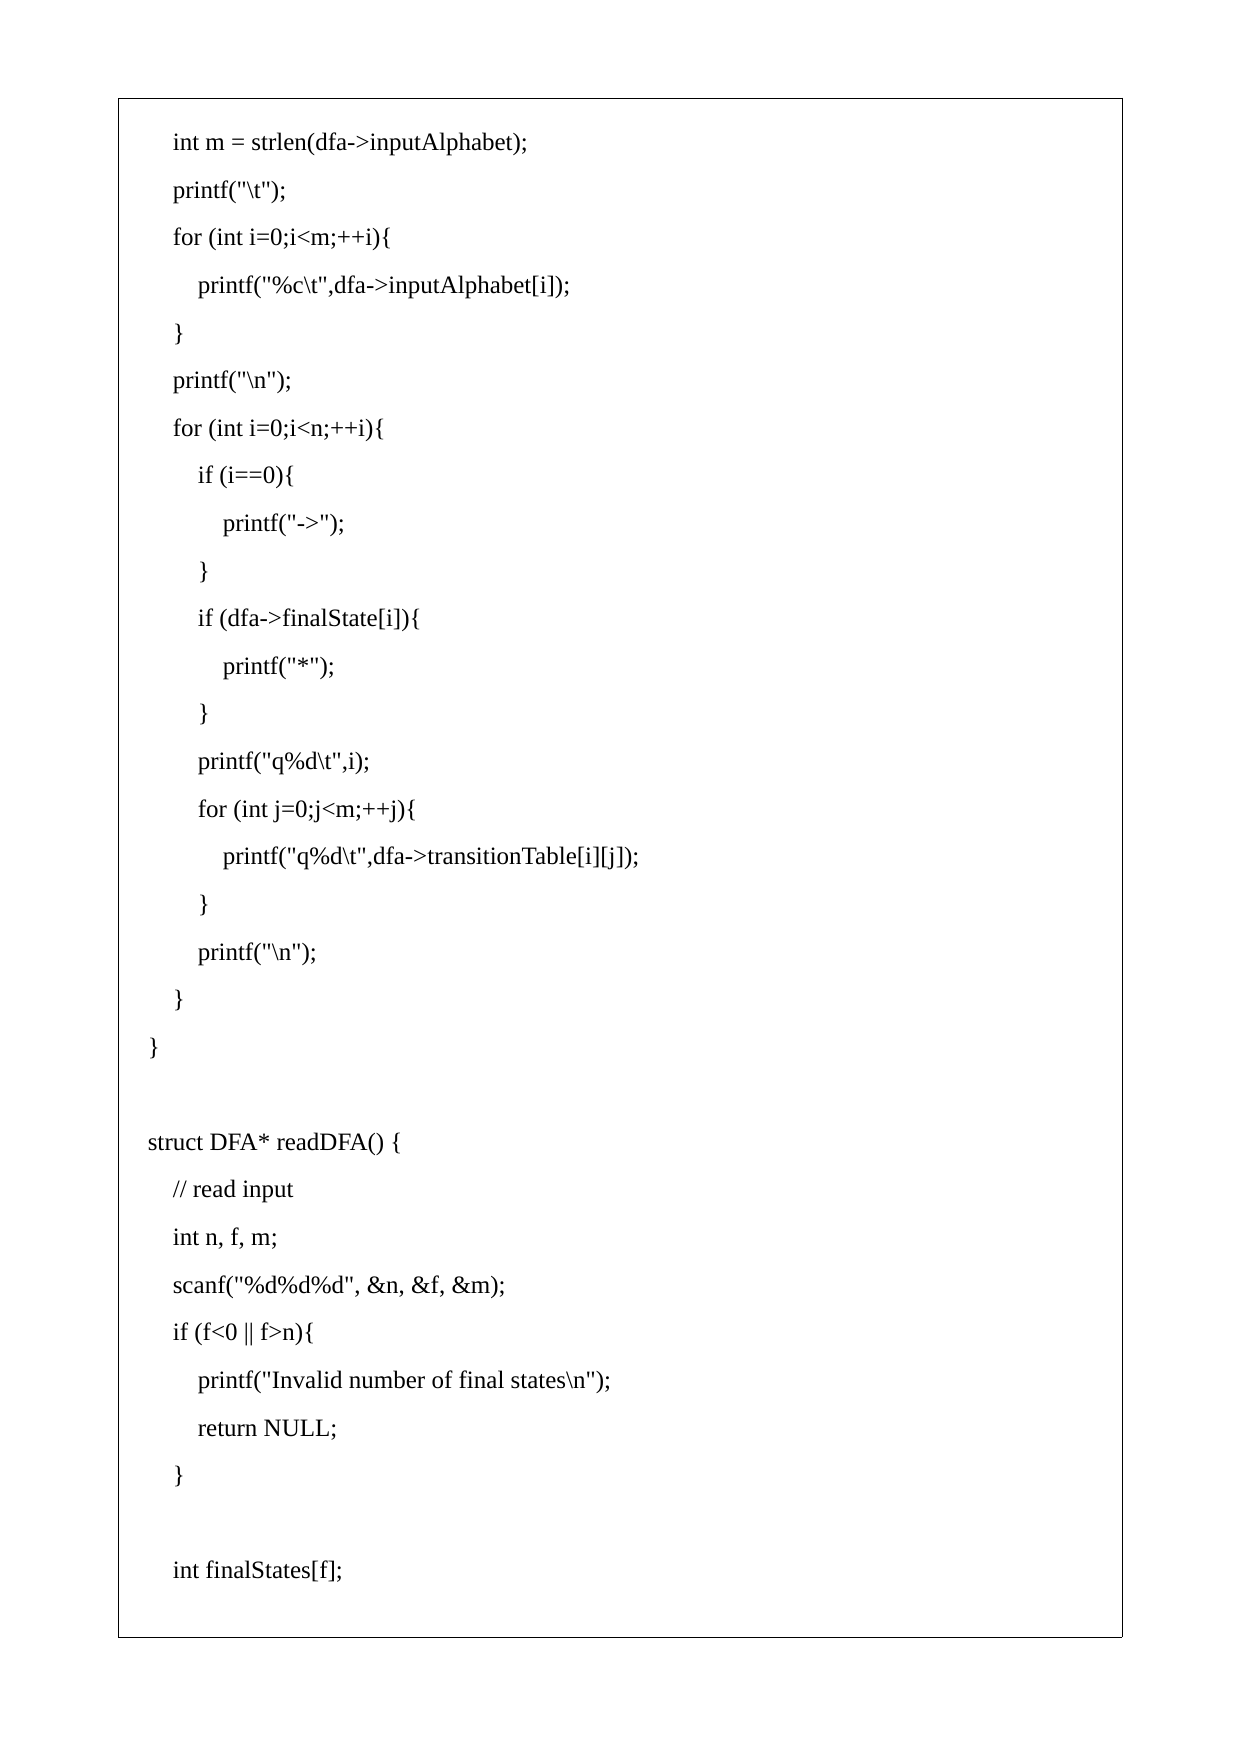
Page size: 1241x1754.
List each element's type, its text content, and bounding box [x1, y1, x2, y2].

text } [148, 698, 1092, 727]
text for (int i=0;i<n;++i){ [148, 413, 1092, 442]
text printf("*"); [148, 651, 1092, 680]
text return NULL; [148, 1413, 1092, 1441]
text int m = strlen(dfa->inputAlphabet); [148, 127, 1092, 156]
text printf("%c\t",dfa->inputAlphabet[i]); [148, 270, 1092, 299]
text if (dfa->finalState[i]){ [148, 603, 1092, 632]
text } [148, 556, 1092, 584]
text if (f<0 || f>n){ [148, 1317, 1092, 1346]
text for (int i=0;i<m;++i){ [148, 222, 1092, 251]
text scanf("%d%d%d", &n, &f, &m); [148, 1270, 1092, 1298]
text // read input [148, 1174, 1092, 1203]
text printf("\n"); [148, 365, 1092, 394]
text if (i==0){ [148, 461, 1092, 489]
text printf("Invalid number of final states\n"); [148, 1365, 1092, 1394]
text printf("\t"); [148, 175, 1092, 204]
text printf("q%d\t",dfa->transitionTable[i][j]); [148, 841, 1092, 870]
text int n, f, m; [148, 1222, 1092, 1251]
text printf("->"); [148, 508, 1092, 537]
text } [148, 318, 1092, 346]
text } [148, 984, 1092, 1013]
text int finalStates[f]; [148, 1555, 1092, 1584]
text for (int j=0;j<m;++j){ [148, 794, 1092, 822]
text struct DFA* readDFA() { [148, 1127, 1092, 1156]
text printf("\n"); [148, 937, 1092, 965]
text } [148, 1032, 1092, 1061]
text printf("q%d\t",i); [148, 746, 1092, 775]
text } [148, 1460, 1092, 1489]
text } [148, 889, 1092, 918]
